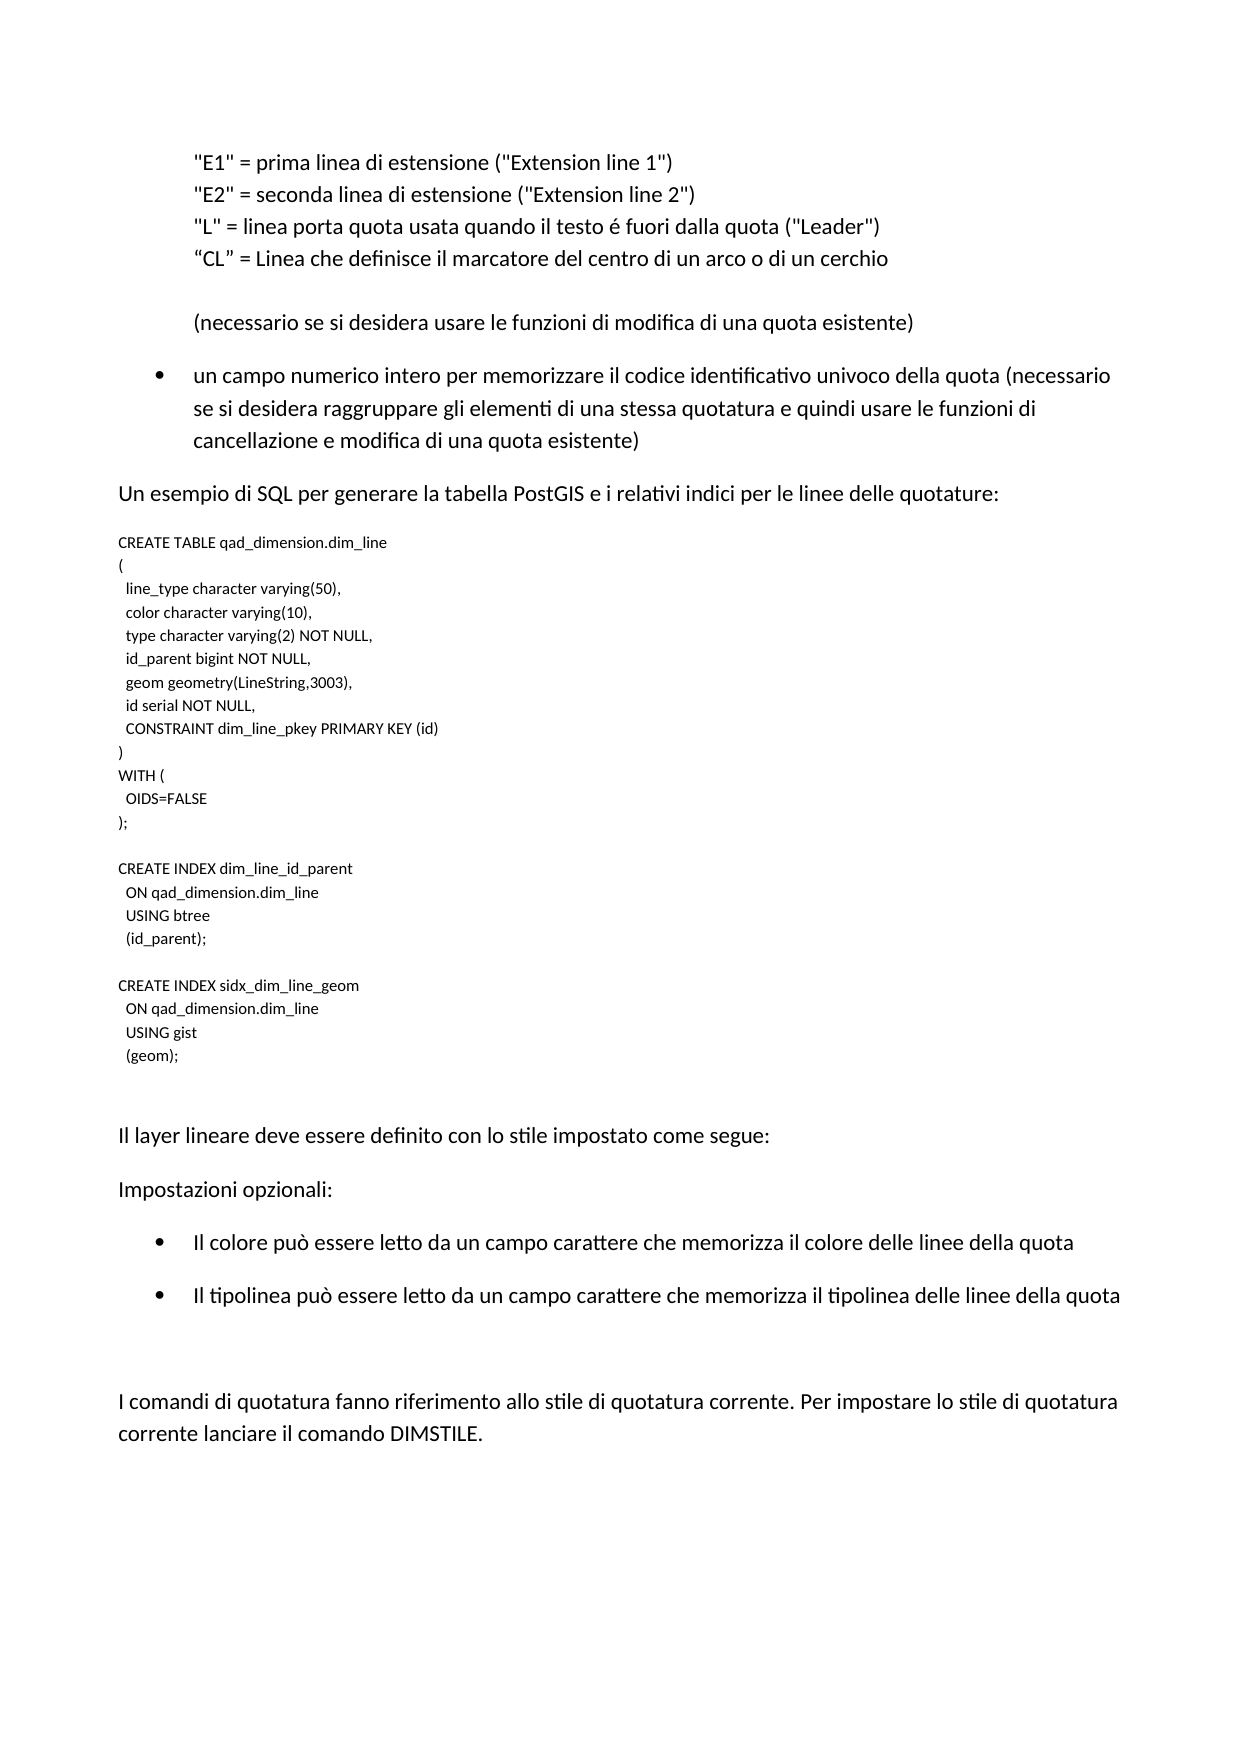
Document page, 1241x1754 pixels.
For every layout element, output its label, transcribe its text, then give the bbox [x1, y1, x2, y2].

text id_parent bigint NOT NULL, [118, 649, 1122, 669]
text ) [118, 742, 1122, 762]
text (id_parent); [118, 929, 1122, 949]
text USING btree [118, 905, 1122, 926]
text USING gist [118, 1022, 1122, 1042]
text ON qad_dimension.dim_line [118, 999, 1122, 1019]
list un campo numerico intero per memorizzare il codice identificativo univoco della quota (necessario se si desidera raggruppare gli elementi di una stessa quotatura e quindi usare le funzioni di cancellazione e modifica di una quota esistente) [156, 362, 1122, 454]
text I comandi di quotatura fanno riferimento allo stile di quotatura corrente. Per impostare lo stile di quotatura corrente lanciare il comando DIMSTILE. [118, 1387, 1122, 1447]
text (geom); [118, 1045, 1122, 1066]
text OIDS=FALSE [118, 789, 1122, 809]
text ( [118, 555, 1122, 576]
text CREATE INDEX dim_line_id_parent [118, 859, 1122, 879]
list Il tipolinea può essere letto da un campo carattere che memorizza il tipolinea delle linee della quota [156, 1281, 1122, 1309]
text WITH ( [118, 765, 1122, 786]
text ON qad_dimension.dim_line [118, 882, 1122, 902]
text id serial NOT NULL, [118, 695, 1122, 716]
text CONSTRAINT dim_line_pkey PRIMARY KEY (id) [118, 719, 1122, 739]
text Il layer lineare deve essere definito con lo stile impostato come segue: [118, 1122, 1122, 1150]
text type character varying(2) NOT NULL, [118, 625, 1122, 646]
text line_type character varying(50), [118, 579, 1122, 599]
list "E1" = prima linea di estensione ("Extension line 1") "E2" = seconda linea di estensione ("Extension line 2") "L" = linea porta quota usata quando il testo é fuori dalla quota ("Leader") “CL” = Linea che definisce il marcatore del centro di un arco o di un cerchio (necessario se si desidera usare le funzioni di modifica di una quota esistente) [156, 148, 1122, 337]
list Il colore può essere letto da un campo carattere che memorizza il colore delle linee della quota [156, 1228, 1122, 1256]
text CREATE TABLE qad_dimension.dim_line [118, 532, 1122, 552]
text color character varying(10), [118, 602, 1122, 622]
text Un esempio di SQL per generare la tabella PostGIS e i relativi indici per le linee delle quotature: [118, 479, 1122, 507]
text Impostazioni opzionali: [118, 1175, 1122, 1203]
text ); [118, 812, 1122, 832]
text geom geometry(LineString,3003), [118, 672, 1122, 692]
text CREATE INDEX sidx_dim_line_geom [118, 975, 1122, 996]
